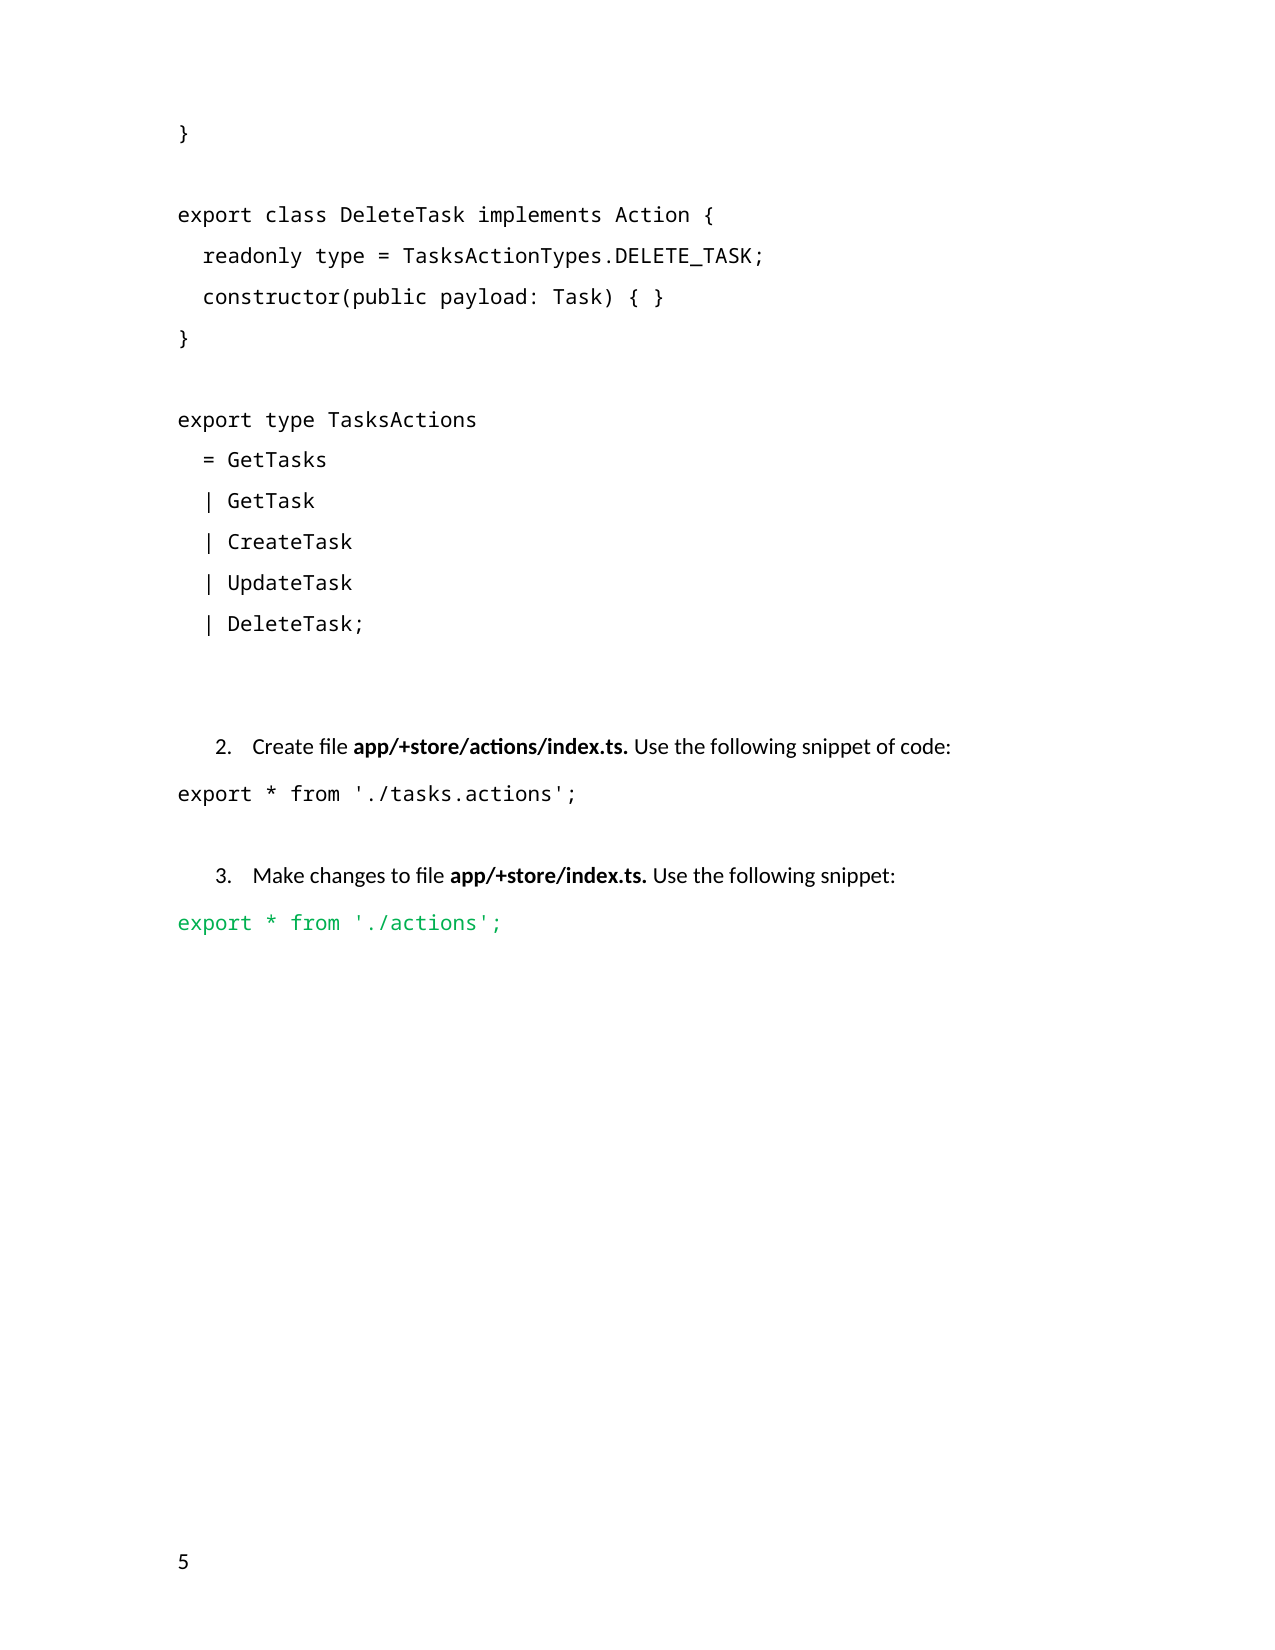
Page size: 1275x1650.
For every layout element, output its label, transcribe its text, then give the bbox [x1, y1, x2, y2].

text | DeleteTask; [177, 609, 1186, 638]
list Make changes to file app/+store/index.ts. Use the following snippet: [215, 861, 1186, 889]
text export class DeleteTask implements Action { [177, 200, 1186, 228]
text export * from './actions'; [177, 908, 1186, 936]
text } [177, 323, 1186, 351]
text | CreateTask [177, 527, 1186, 556]
text export * from './tasks.actions'; [177, 779, 1186, 807]
text } [177, 118, 1186, 147]
text readonly type = TasksActionTypes.DELETE_TASK; [177, 241, 1186, 269]
text | UpdateTask [177, 568, 1186, 597]
list Create file app/+store/actions/index.ts. Use the following snippet of code: [215, 732, 1186, 760]
text export type TasksActions [177, 405, 1186, 433]
text | GetTask [177, 487, 1186, 515]
text constructor(public payload: Task) { } [177, 282, 1186, 310]
text = GetTasks [177, 446, 1186, 474]
